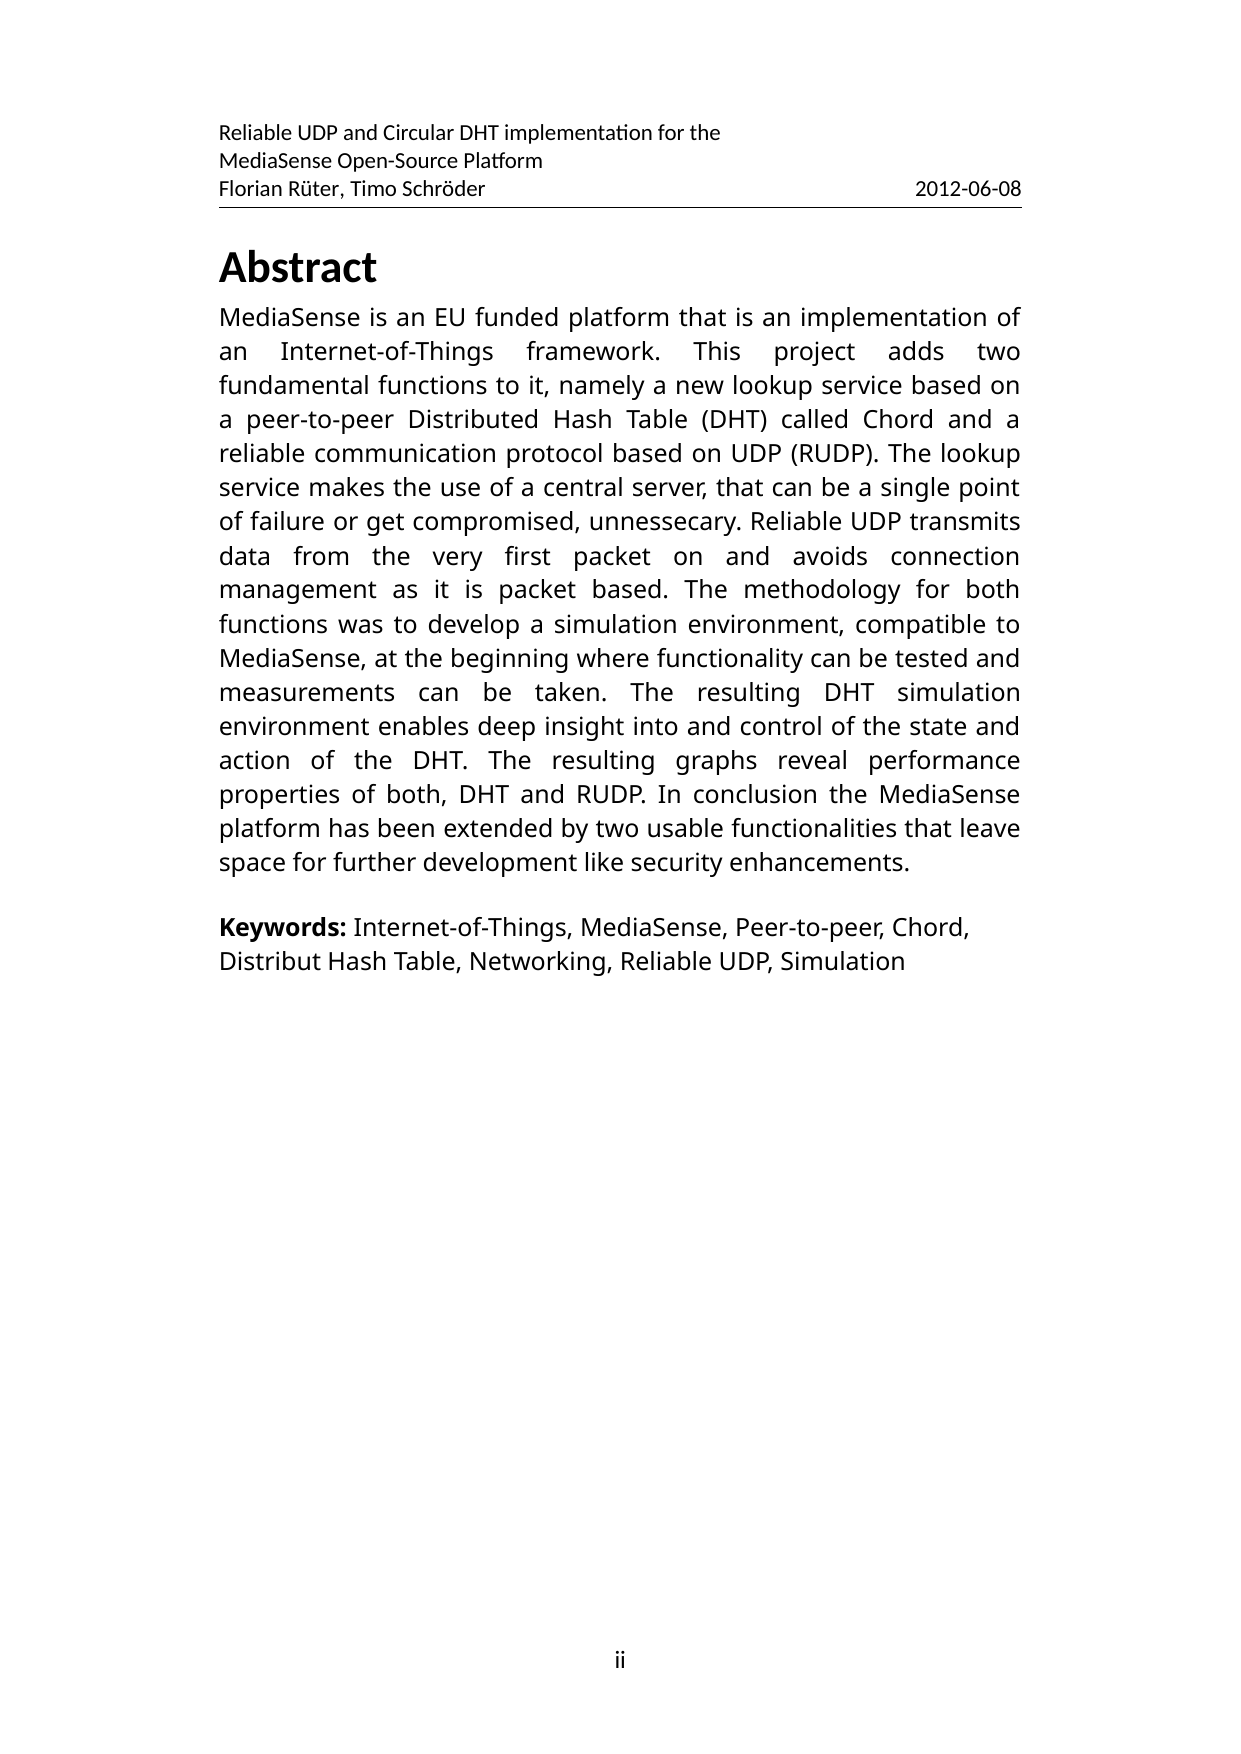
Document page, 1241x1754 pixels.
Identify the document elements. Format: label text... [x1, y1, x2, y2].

subtitle Abstract [218, 238, 1022, 294]
subtitle MediaSense is an EU funded platform that is an implementation of an Internet-of-Things framework. This project adds two fundamental functions to it, namely a new lookup service based on a peer-to-peer Distributed Hash Table (DHT) called Chord and a reliable communication protocol based on UDP (RUDP). The lookup service makes the use of a central server, that can be a single point of failure or get compromised, unnessecary. Reliable UDP transmits data from the very first packet on and avoids connection management as it is packet based. The methodology for both functions was to develop a simulation environment, compatible to MediaSense, at the beginning where functionality can be tested and measurements can be taken. The resulting DHT simulation environment enables deep insight into and control of the state and action of the DHT. The resulting graphs reveal performance properties of both, DHT and RUDP. In conclusion the MediaSense platform has been extended by two usable functionalities that leave space for further development like security enhancements. [218, 300, 1022, 879]
subtitle Keywords: Internet-of-Things, MediaSense, Peer-to-peer, Chord, Distribut Hash Table, Networking, Reliable UDP, Simulation [218, 909, 1022, 978]
